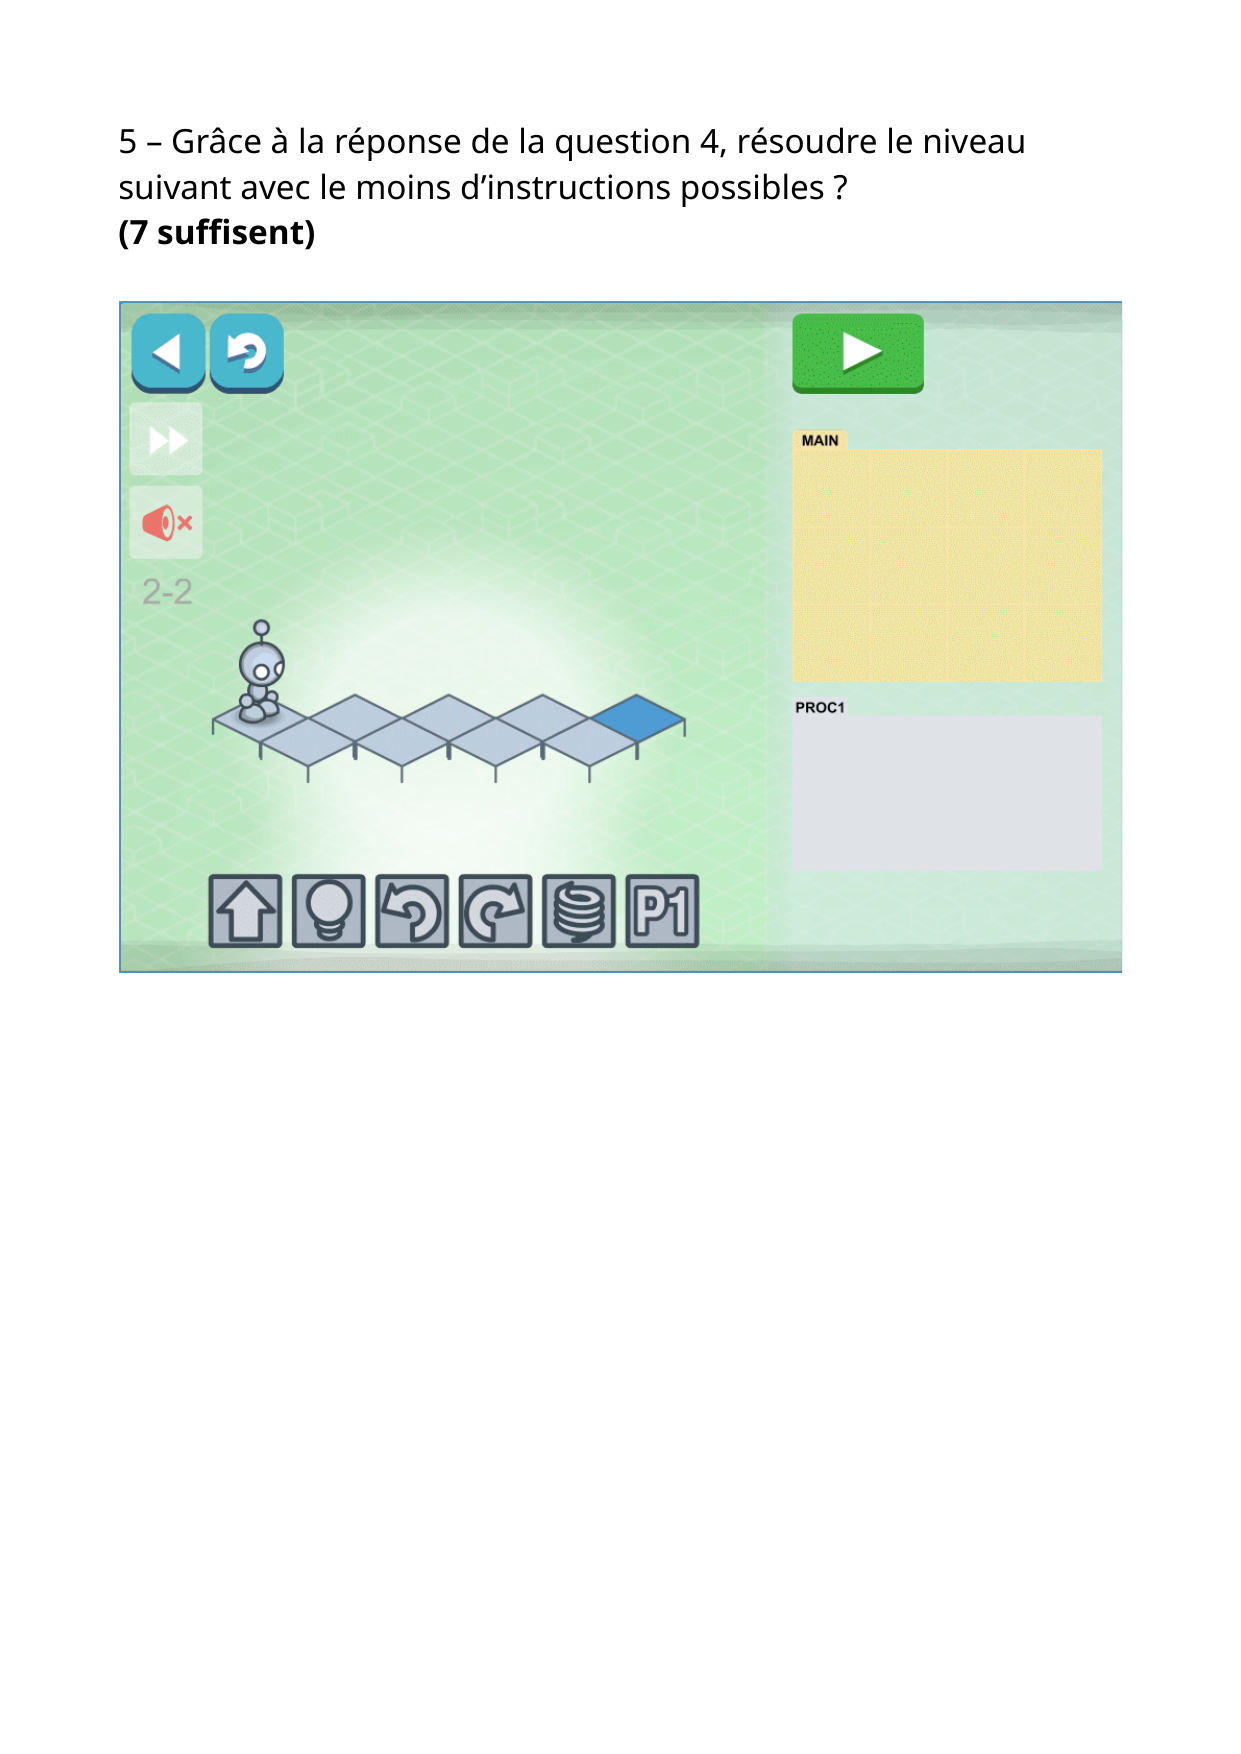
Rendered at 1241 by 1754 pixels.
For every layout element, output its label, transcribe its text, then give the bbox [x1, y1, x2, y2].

picture [118, 299, 1123, 973]
text (7 suffisent) [118, 209, 1122, 254]
text 5 – Grâce à la réponse de la question 4, résoudre le niveau suivant avec le moins d’instructions possibles ? [118, 118, 1122, 209]
